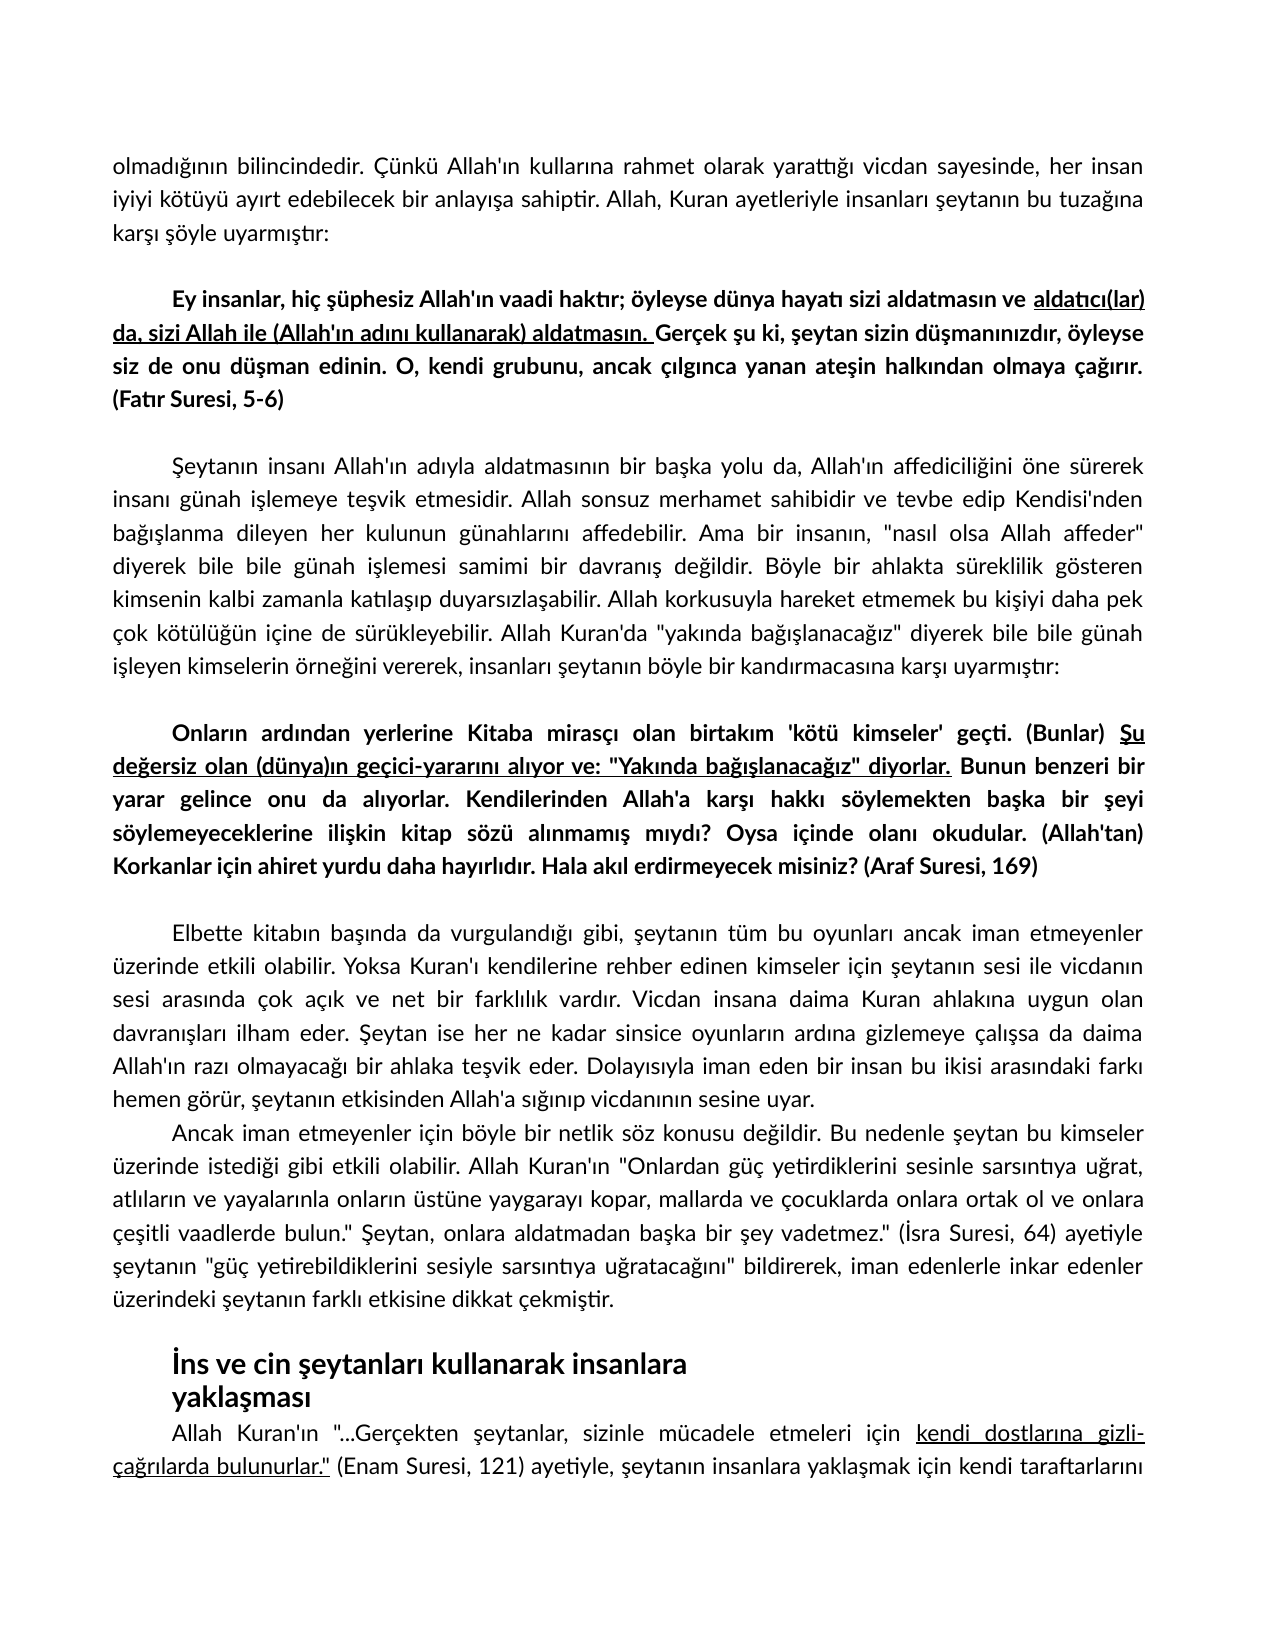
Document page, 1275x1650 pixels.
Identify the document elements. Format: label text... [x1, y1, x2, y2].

text yaklaşması [112, 1381, 1145, 1414]
text Allah Kuran'ın "...Gerçekten şeytanlar, sizinle mücadele etmeleri için kendi dostlarına gizli-çağrılarda bulunurlar." (Enam Suresi, 121) ayetiyle, şeytanın insanlara yaklaşmak için kendi taraftarlarını [112, 1414, 1145, 1481]
text Ancak iman etmeyenler için böyle bir netlik söz konusu değildir. Bu nedenle şeytan bu kimseler üzerinde istediği gibi etkili olabilir. Allah Kuran'ın "Onlardan güç yetirdiklerini sesinle sarsıntıya uğrat, atlıların ve yayalarınla onların üstüne yaygarayı kopar, mallarda ve çocuklarda onlara ortak ol ve onlara çeşitli vaadlerde bulun." Şeytan, onlara aldatmadan başka bir şey vadetmez." (İsra Suresi, 64) ayetiyle şeytanın "güç yetirebildiklerini sesiyle sarsıntıya uğratacağını" bildirerek, iman edenlerle inkar edenler üzerindeki şeytanın farklı etkisine dikkat çekmiştir. [112, 1114, 1145, 1314]
text İns ve cin şeytanları kullanarak insanlara [112, 1348, 1145, 1381]
text Elbette kitabın başında da vurgulandığı gibi, şeytanın tüm bu oyunları ancak iman etmeyenler üzerinde etkili olabilir. Yoksa Kuran'ı kendilerine rehber edinen kimseler için şeytanın sesi ile vicdanın sesi arasında çok açık ve net bir farklılık vardır. Vicdan insana daima Kuran ahlakına uygun olan davranışları ilham eder. Şeytan ise her ne kadar sinsice oyunların ardına gizlemeye çalışsa da daima Allah'ın razı olmayacağı bir ahlaka teşvik eder. Dolayısıyla iman eden bir insan bu ikisi arasındaki farkı hemen görür, şeytanın etkisinden Allah'a sığınıp vicdanının sesine uyar. [112, 914, 1145, 1114]
text Şeytanın insanı Allah'ın adıyla aldatmasının bir başka yolu da, Allah'ın affediciliğini öne sürerek insanı günah işlemeye teşvik etmesidir. Allah sonsuz merhamet sahibidir ve tevbe edip Kendisi'nden bağışlanma dileyen her kulunun günahlarını affedebilir. Ama bir insanın, "nasıl olsa Allah affeder" diyerek bile bile günah işlemesi samimi bir davranış değildir. Böyle bir ahlakta süreklilik gösteren kimsenin kalbi zamanla katılaşıp duyarsızlaşabilir. Allah korkusuyla hareket etmemek bu kişiyi daha pek çok kötülüğün içine de sürükleyebilir. Allah Kuran'da "yakında bağışlanacağız" diyerek bile bile günah işleyen kimselerin örneğini vererek, insanları şeytanın böyle bir kandırmacasına karşı uyarmıştır: [112, 448, 1145, 681]
text Ey insanlar, hiç şüphesiz Allah'ın vaadi haktır; öyleyse dünya hayatı sizi aldatmasın ve aldatıcı(lar) da, sizi Allah ile (Allah'ın adını kullanarak) aldatmasın. Gerçek şu ki, şeytan sizin düşmanınızdır, öyleyse siz de onu düşman edinin. O, kendi grubunu, ancak çılgınca yanan ateşin halkından olmaya çağırır. (Fatır Suresi, 5-6) [112, 281, 1145, 414]
text olmadığının bilincindedir. Çünkü Allah'ın kullarına rahmet olarak yarattığı vicdan sayesinde, her insan iyiyi kötüyü ayırt edebilecek bir anlayışa sahiptir. Allah, Kuran ayetleriyle insanları şeytanın bu tuzağına karşı şöyle uyarmıştır: [112, 148, 1145, 248]
text Onların ardından yerlerine Kitaba mirasçı olan birtakım 'kötü kimseler' geçti. (Bunlar) Şu değersiz olan (dünya)ın geçici-yararını alıyor ve: "Yakında bağışlanacağız" diyorlar. Bunun benzeri bir yarar gelince onu da alıyorlar. Kendilerinden Allah'a karşı hakkı söylemekten başka bir şeyi söylemeyeceklerine ilişkin kitap sözü alınmamış mıydı? Oysa içinde olanı okudular. (Allah'tan) Korkanlar için ahiret yurdu daha hayırlıdır. Hala akıl erdirmeyecek misiniz? (Araf Suresi, 169) [112, 714, 1145, 881]
